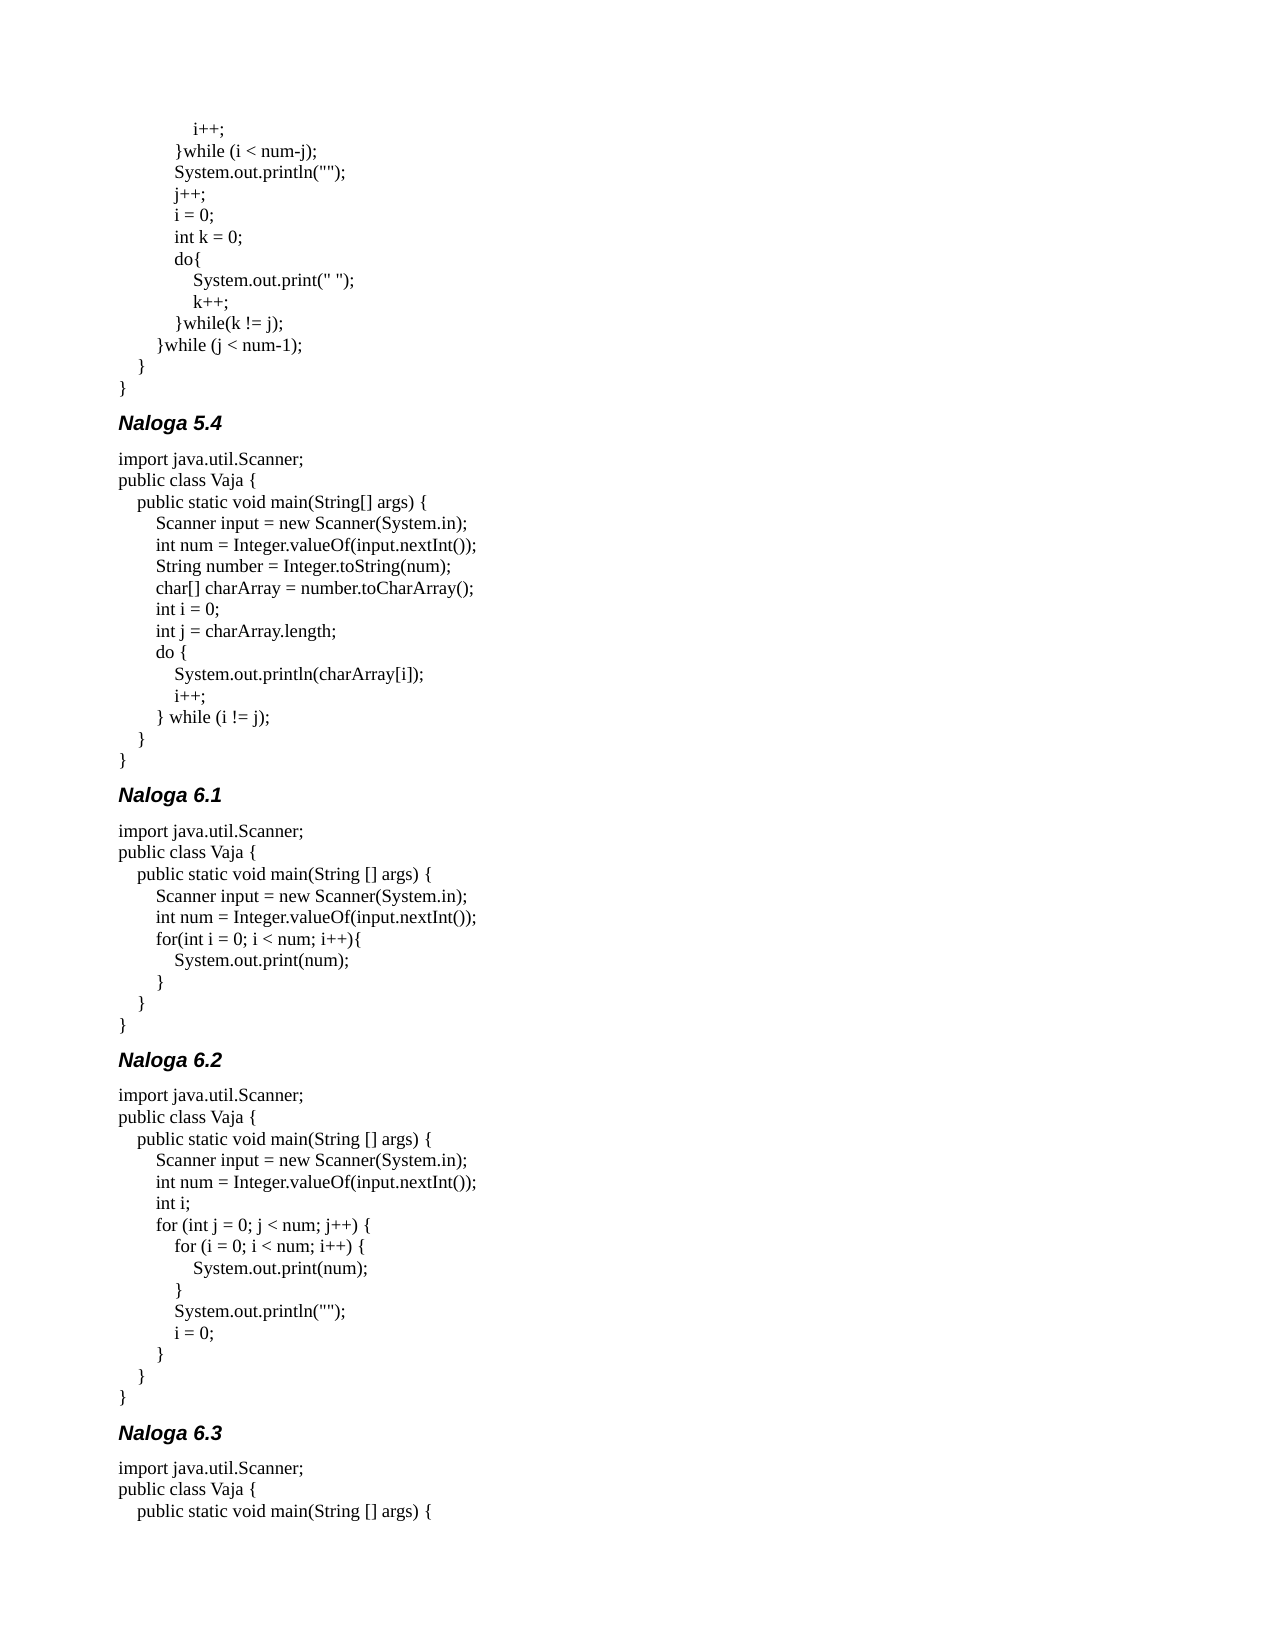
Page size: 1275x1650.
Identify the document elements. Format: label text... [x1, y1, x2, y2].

text System.out.print(" "); [118, 269, 1157, 291]
text } [118, 749, 1157, 771]
text System.out.print(num); [118, 1257, 1157, 1278]
text public class Vaja { [118, 469, 1157, 491]
text int k = 0; [118, 226, 1157, 247]
text } [118, 355, 1157, 377]
text System.out.println(""); [118, 161, 1157, 183]
text for (i = 0; i < num; i++) { [118, 1235, 1157, 1257]
text public class Vaja { [118, 841, 1157, 863]
text char[] charArray = number.toCharArray(); [118, 577, 1157, 598]
text import java.util.Scanner; [118, 447, 1157, 469]
subtitle Naloga 6.2 [118, 1048, 1157, 1072]
text } [118, 1343, 1157, 1365]
text k++; [118, 291, 1157, 312]
subtitle Naloga 6.3 [118, 1420, 1157, 1444]
text public class Vaja { [118, 1106, 1157, 1127]
text i++; [118, 684, 1157, 706]
text int i; [118, 1192, 1157, 1214]
text public class Vaja { [118, 1478, 1157, 1500]
text import java.util.Scanner; [118, 820, 1157, 841]
text public static void main(String[] args) { [118, 491, 1157, 512]
text int num = Integer.valueOf(input.nextInt()); [118, 534, 1157, 555]
text for(int i = 0; i < num; i++){ [118, 928, 1157, 949]
text Scanner input = new Scanner(System.in); [118, 1149, 1157, 1171]
text i++; [118, 118, 1157, 140]
text do { [118, 641, 1157, 663]
text public static void main(String [] args) { [118, 1500, 1157, 1521]
text }while (j < num-1); [118, 334, 1157, 355]
text } [118, 1386, 1157, 1408]
text public static void main(String [] args) { [118, 863, 1157, 884]
text System.out.print(num); [118, 949, 1157, 971]
text }while(k != j); [118, 312, 1157, 334]
text i = 0; [118, 1322, 1157, 1343]
text String number = Integer.toString(num); [118, 555, 1157, 577]
text }while (i < num-j); [118, 140, 1157, 161]
text public static void main(String [] args) { [118, 1127, 1157, 1149]
text System.out.println(charArray[i]); [118, 663, 1157, 684]
text Scanner input = new Scanner(System.in); [118, 512, 1157, 534]
text } while (i != j); [118, 706, 1157, 728]
text j++; [118, 183, 1157, 204]
text } [118, 1014, 1157, 1035]
text for (int j = 0; j < num; j++) { [118, 1214, 1157, 1235]
text } [118, 971, 1157, 992]
text import java.util.Scanner; [118, 1084, 1157, 1106]
text int num = Integer.valueOf(input.nextInt()); [118, 1171, 1157, 1192]
text int num = Integer.valueOf(input.nextInt()); [118, 906, 1157, 928]
text Scanner input = new Scanner(System.in); [118, 884, 1157, 906]
subtitle Naloga 6.1 [118, 783, 1157, 807]
subtitle Naloga 5.4 [118, 411, 1157, 435]
text int i = 0; [118, 598, 1157, 620]
text i = 0; [118, 204, 1157, 226]
text } [118, 728, 1157, 749]
text do{ [118, 247, 1157, 269]
text } [118, 1278, 1157, 1300]
text import java.util.Scanner; [118, 1457, 1157, 1478]
text int j = charArray.length; [118, 620, 1157, 641]
text } [118, 1365, 1157, 1386]
text } [118, 992, 1157, 1014]
text } [118, 377, 1157, 398]
text System.out.println(""); [118, 1300, 1157, 1322]
